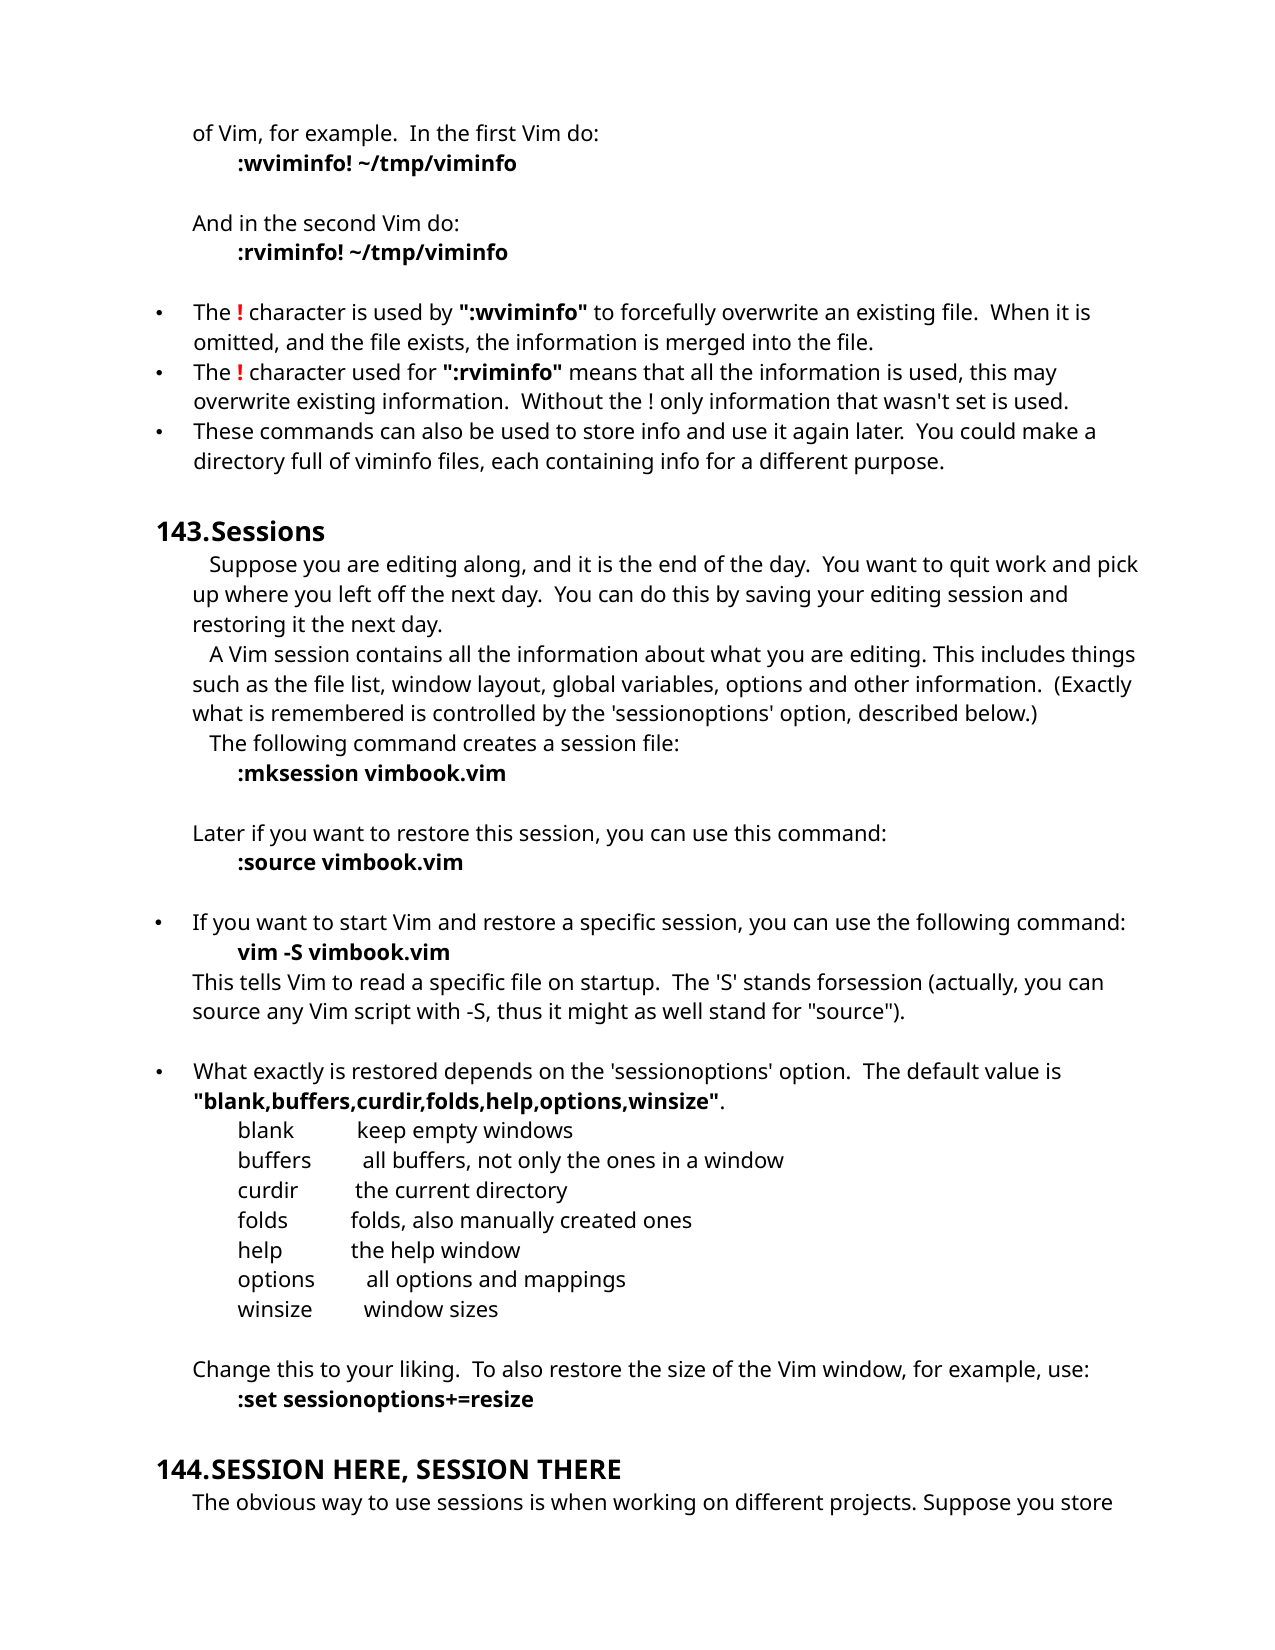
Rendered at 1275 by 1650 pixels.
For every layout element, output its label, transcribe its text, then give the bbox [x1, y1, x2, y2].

list And in the second Vim do: [154, 207, 1157, 237]
list Suppose you are editing along, and it is the end of the day. You want to quit work and pick up where you left off the next day. You can do this by saving your editing session and restoring it the next day. [154, 549, 1157, 639]
list SESSION HERE, SESSION THERE [156, 1450, 1157, 1487]
list :mksession vimbook.vim [154, 758, 1157, 788]
list vim -S vimbook.vim [154, 937, 1157, 966]
list :wviminfo! ~/tmp/viminfo [154, 148, 1157, 178]
list curdir the current directory [154, 1175, 1157, 1205]
list This tells Vim to read a specific file on startup. The 'S' stands forsession (actually, you can source any Vim script with -S, thus it might as well stand for "source"). [154, 966, 1157, 1026]
list :set sessionoptions+=resize [154, 1383, 1157, 1413]
list The following command creates a session file: [154, 728, 1157, 758]
list blank keep empty windows [154, 1115, 1157, 1145]
list :source vimbook.vim [154, 847, 1157, 877]
list The obvious way to use sessions is when working on different projects. Suppose you store [154, 1487, 1157, 1517]
list These commands can also be used to store info and use it again later. You could make a directory full of viminfo files, each containing info for a different purpose. [156, 416, 1157, 476]
list buffers all buffers, not only the ones in a window [154, 1145, 1157, 1175]
list options all options and mappings [154, 1264, 1157, 1294]
list Change this to your liking. To also restore the size of the Vim window, for example, use: [154, 1354, 1157, 1383]
list What exactly is restored depends on the 'sessionoptions' option. The default value is "blank,buffers,curdir,folds,help,options,winsize". [156, 1056, 1157, 1115]
list The ! character used for ":rviminfo" means that all the information is used, this may overwrite existing information. Without the ! only information that wasn't set is used. [156, 356, 1157, 416]
list Sessions [156, 512, 1157, 549]
list :rviminfo! ~/tmp/viminfo [154, 237, 1157, 267]
list help the help window [154, 1234, 1157, 1264]
list folds folds, also manually created ones [154, 1205, 1157, 1234]
list If you want to start Vim and restore a specific session, you can use the following command: [154, 907, 1157, 937]
list Later if you want to restore this session, you can use this command: [154, 817, 1157, 847]
list of Vim, for example. In the first Vim do: [154, 118, 1157, 148]
list A Vim session contains all the information about what you are editing. This includes things such as the file list, window layout, global variables, options and other information. (Exactly what is remembered is controlled by the 'sessionoptions' option, described below.) [154, 639, 1157, 728]
list winsize window sizes [154, 1294, 1157, 1324]
list The ! character is used by ":wviminfo" to forcefully overwrite an existing file. When it is omitted, and the file exists, the information is merged into the file. [156, 297, 1157, 356]
